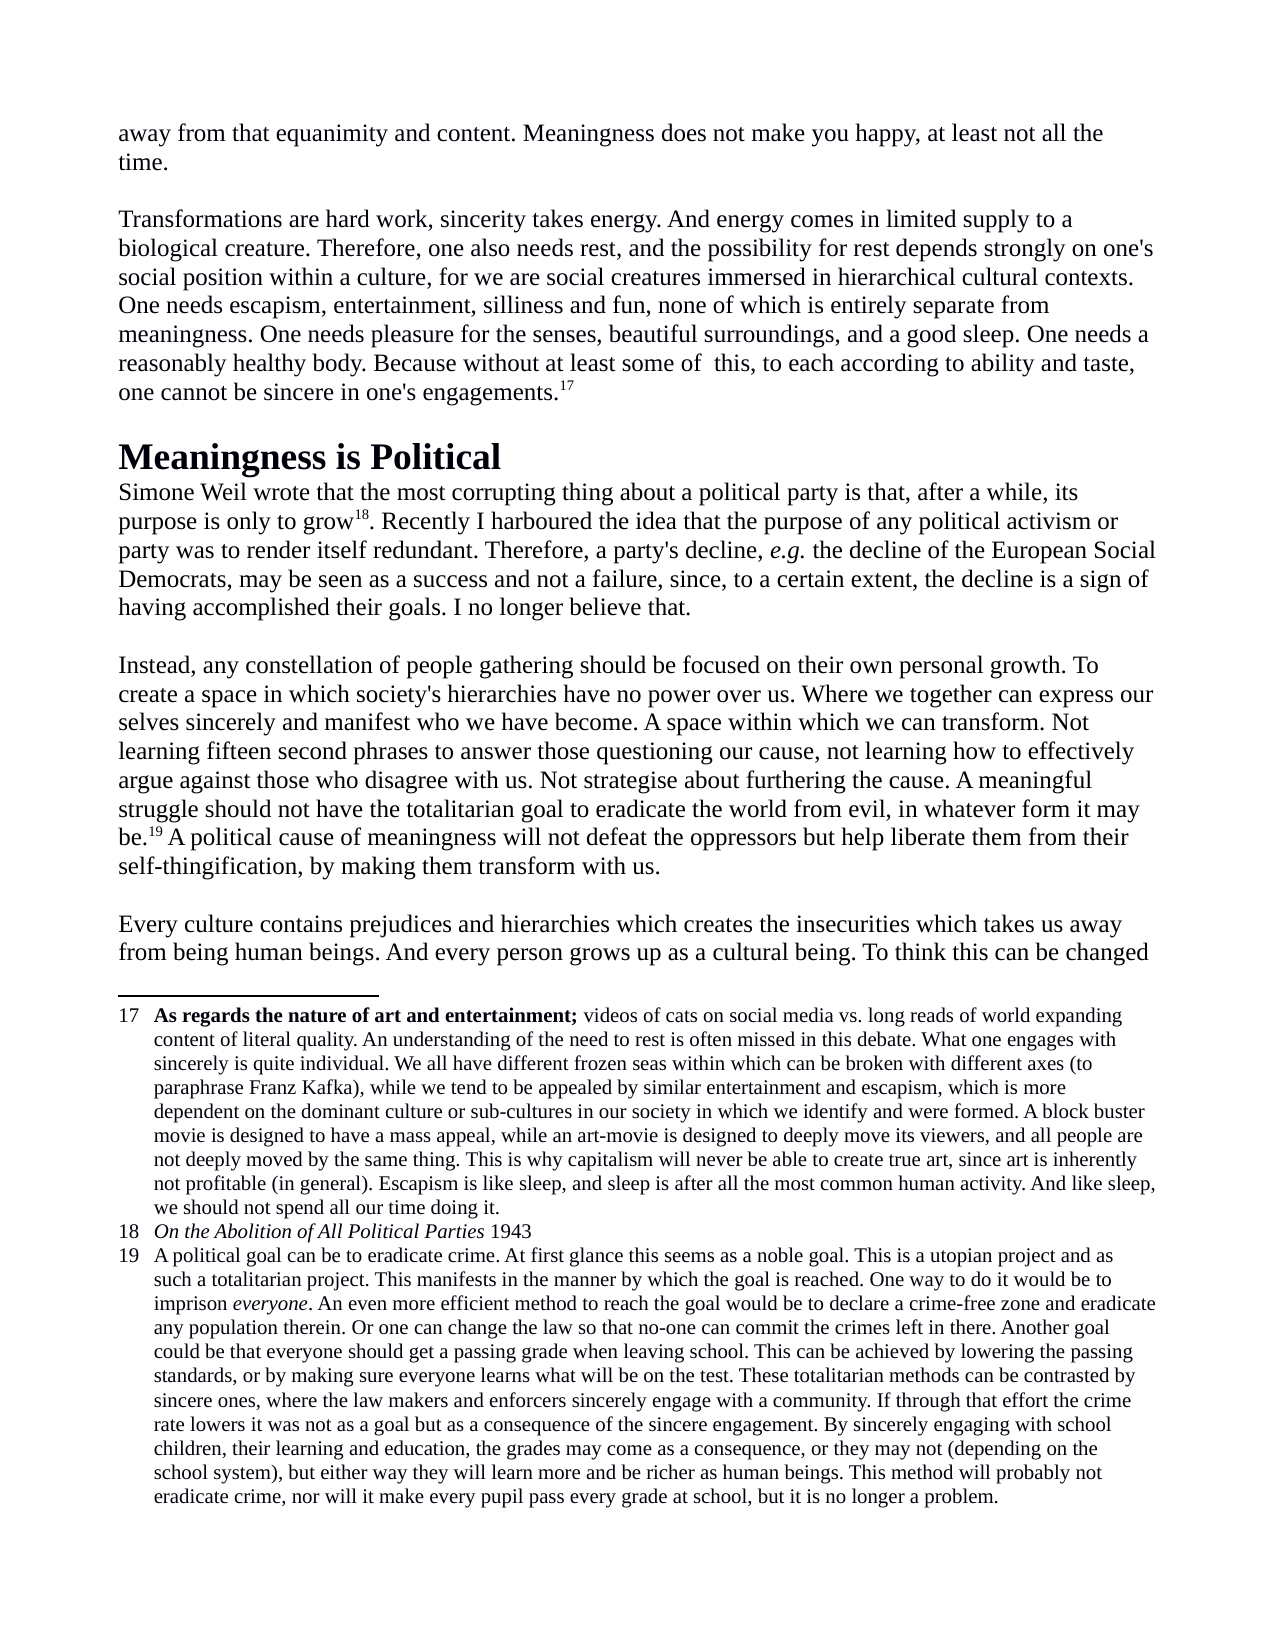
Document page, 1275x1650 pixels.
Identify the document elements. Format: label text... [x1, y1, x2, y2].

text A political goal can be to eradicate crime. At first glance this seems as a noble goal. This is a utopian project and as such a totalitarian project. This manifests in the manner by which the goal is reached. One way to do it would be to imprison everyone. An even more efficient method to reach the goal would be to declare a crime-free zone and eradicate any population therein. Or one can change the law so that no-one can commit the crimes left in there. Another goal could be that everyone should get a passing grade when leaving school. This can be achieved by lowering the passing standards, or by making sure everyone learns what will be on the test. These totalitarian methods can be contrasted by sincere ones, where the law makers and enforcers sincerely engage with a community. If through that effort the crime rate lowers it was not as a goal but as a consequence of the sincere engagement. By sincerely engaging with school children, their learning and education, the grades may come as a consequence, or they may not (depending on the school system), but either way they will learn more and be richer as human beings. This method will probably not eradicate crime, nor will it make every pupil pass every grade at school, but it is no longer a problem. [118, 1243, 1157, 1532]
list away from that equanimity and content. Meaningness does not make you happy, at least not all the time. [118, 118, 1157, 176]
text On the Abolition of All Political Parties 1943 [118, 1219, 1157, 1243]
text Simone Weil wrote that the most corrupting thing about a political party is that, after a while, its purpose is only to grow. Recently I harboured the idea that the purpose of any political activism or party was to render itself redundant. Therefore, a party's decline, e.g. the decline of the European Social Democrats, may be seen as a success and not a failure, since, to a certain extent, the decline is a sign of having accomplished their goals. I no longer believe that. [118, 477, 1157, 621]
list As regards the nature of art and entertainment; videos of cats on social media vs. long reads of world expanding content of literal quality. An understanding of the need to rest is often missed in this debate. What one engages with sincerely is quite individual. We all have different frozen seas within which can be broken with different axes (to paraphrase Franz Kafka), while we tend to be appealed by similar entertainment and escapism, which is more dependent on the dominant culture or sub-cultures in our society in which we identify and were formed. A block buster movie is designed to have a mass appeal, while an art-movie is designed to deeply move its viewers, and all people are not deeply moved by the same thing. This is why capitalism will never be able to create true art, since art is inherently not profitable (in general). Escapism is like sleep, and sleep is after all the most common human activity. And like sleep, we should not spend all our time doing it. [118, 1002, 1157, 1219]
subtitle Meaningness is Political [118, 434, 1157, 477]
text Instead, any constellation of people gathering should be focused on their own personal growth. To create a space in which society's hierarchies have no power over us. Where we together can express our selves sincerely and manifest who we have become. A space within which we can transform. Not learning fifteen second phrases to answer those questioning our cause, not learning how to effectively argue against those who disagree with us. Not strategise about furthering the cause. A meaningful struggle should not have the totalitarian goal to eradicate the world from evil, in whatever form it may be. A political cause of meaningness will not defeat the oppressors but help liberate them from their self-thingification, by making them transform with us. [118, 650, 1157, 880]
text Every culture contains prejudices and hierarchies which creates the insecurities which takes us away from being human beings. And every person grows up as a cultural being. To think this can be changed is a misunderstanding of both culture and human nature. Even if we change culture itself, it will not disappear, for it is part of our biological and cultural reality just as much as our lack of wings and gills. We are instead left with ourselves, and therein lays the work. What matters is what we do with what we became, and take responsibility for what we keep becoming together. Creating a "better" culture, while not necessarily a bad thing, is still a totalitarian approach, and as such achieves little. However, we can help create spaces for Eachothers to form and transform within, together. Creating spaces of sincerity. [118, 909, 1157, 966]
list Transformations are hard work, sincerity takes energy. And energy comes in limited supply to a biological creature. Therefore, one also needs rest, and the possibility for rest depends strongly on one's social position within a culture, for we are social creatures immersed in hierarchical cultural contexts. One needs escapism, entertainment, silliness and fun, none of which is entirely separate from meaningness. One needs pleasure for the senses, beautiful surroundings, and a good sleep. One needs a reasonably healthy body. Because without at least some of this, to each according to ability and taste, one cannot be sincere in one's engagements. [118, 204, 1157, 406]
